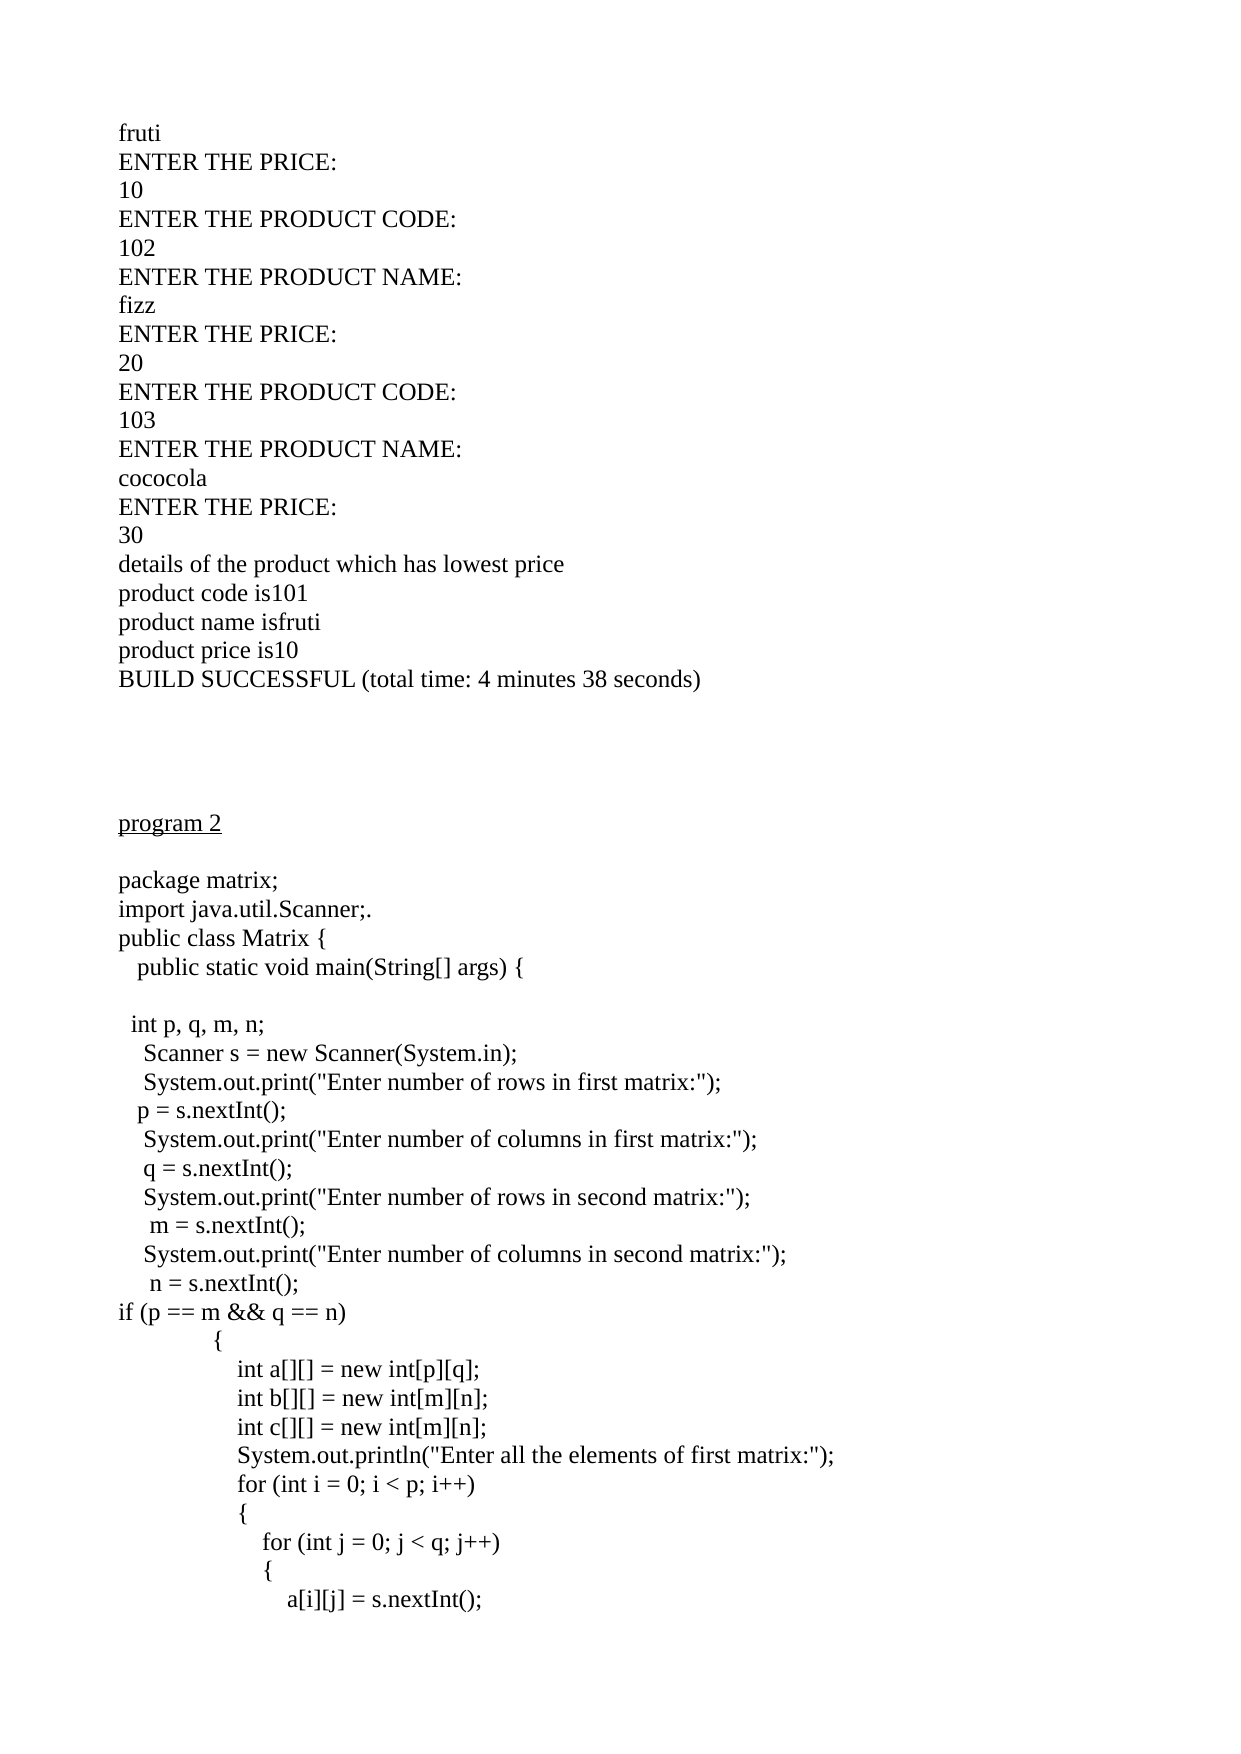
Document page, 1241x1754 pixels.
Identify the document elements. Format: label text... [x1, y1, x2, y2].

text details of the product which has lowest price [118, 549, 1122, 578]
text ENTER THE PRODUCT CODE: [118, 377, 1122, 406]
text int b[][] = new int[m][n]; [118, 1383, 1122, 1412]
text public static void main(String[] args) { [118, 952, 1122, 981]
text ENTER THE PRICE: [118, 492, 1122, 521]
text { [118, 1498, 1122, 1527]
text for (int i = 0; i < p; i++) [118, 1469, 1122, 1498]
text int a[][] = new int[p][q]; [118, 1354, 1122, 1383]
text fizz [118, 291, 1122, 319]
text System.out.println("Enter all the elements of first matrix:"); [118, 1441, 1122, 1469]
text import java.util.Scanner;. [118, 894, 1122, 923]
text 103 [118, 406, 1122, 434]
text { [118, 1326, 1122, 1354]
text ENTER THE PRODUCT NAME: [118, 434, 1122, 463]
text n = s.nextInt(); [118, 1268, 1122, 1297]
text System.out.print("Enter number of columns in first matrix:"); [118, 1124, 1122, 1153]
text product name isfruti [118, 607, 1122, 636]
text product code is101 [118, 578, 1122, 607]
text 20 [118, 348, 1122, 377]
text int p, q, m, n; [118, 1009, 1122, 1038]
text package matrix; [118, 866, 1122, 894]
text System.out.print("Enter number of rows in first matrix:"); [118, 1067, 1122, 1096]
text 10 [118, 176, 1122, 204]
text ENTER THE PRODUCT CODE: [118, 204, 1122, 233]
text Scanner s = new Scanner(System.in); [118, 1038, 1122, 1067]
text System.out.print("Enter number of columns in second matrix:"); [118, 1239, 1122, 1268]
text if (p == m && q == n) [118, 1297, 1122, 1326]
text program 2 [118, 808, 1122, 837]
text 30 [118, 521, 1122, 549]
text a[i][j] = s.nextInt(); [118, 1584, 1122, 1613]
text public class Matrix { [118, 923, 1122, 952]
text BUILD SUCCESSFUL (total time: 4 minutes 38 seconds) [118, 664, 1122, 693]
text q = s.nextInt(); [118, 1153, 1122, 1182]
text cococola [118, 463, 1122, 492]
text for (int j = 0; j < q; j++) [118, 1527, 1122, 1556]
text { [118, 1556, 1122, 1584]
text 102 [118, 233, 1122, 262]
text int c[][] = new int[m][n]; [118, 1412, 1122, 1441]
text m = s.nextInt(); [118, 1211, 1122, 1239]
text ENTER THE PRICE: [118, 319, 1122, 348]
text System.out.print("Enter number of rows in second matrix:"); [118, 1182, 1122, 1211]
text ENTER THE PRICE: [118, 147, 1122, 176]
text p = s.nextInt(); [118, 1096, 1122, 1124]
text product price is10 [118, 636, 1122, 664]
text fruti [118, 118, 1122, 147]
text ENTER THE PRODUCT NAME: [118, 262, 1122, 291]
